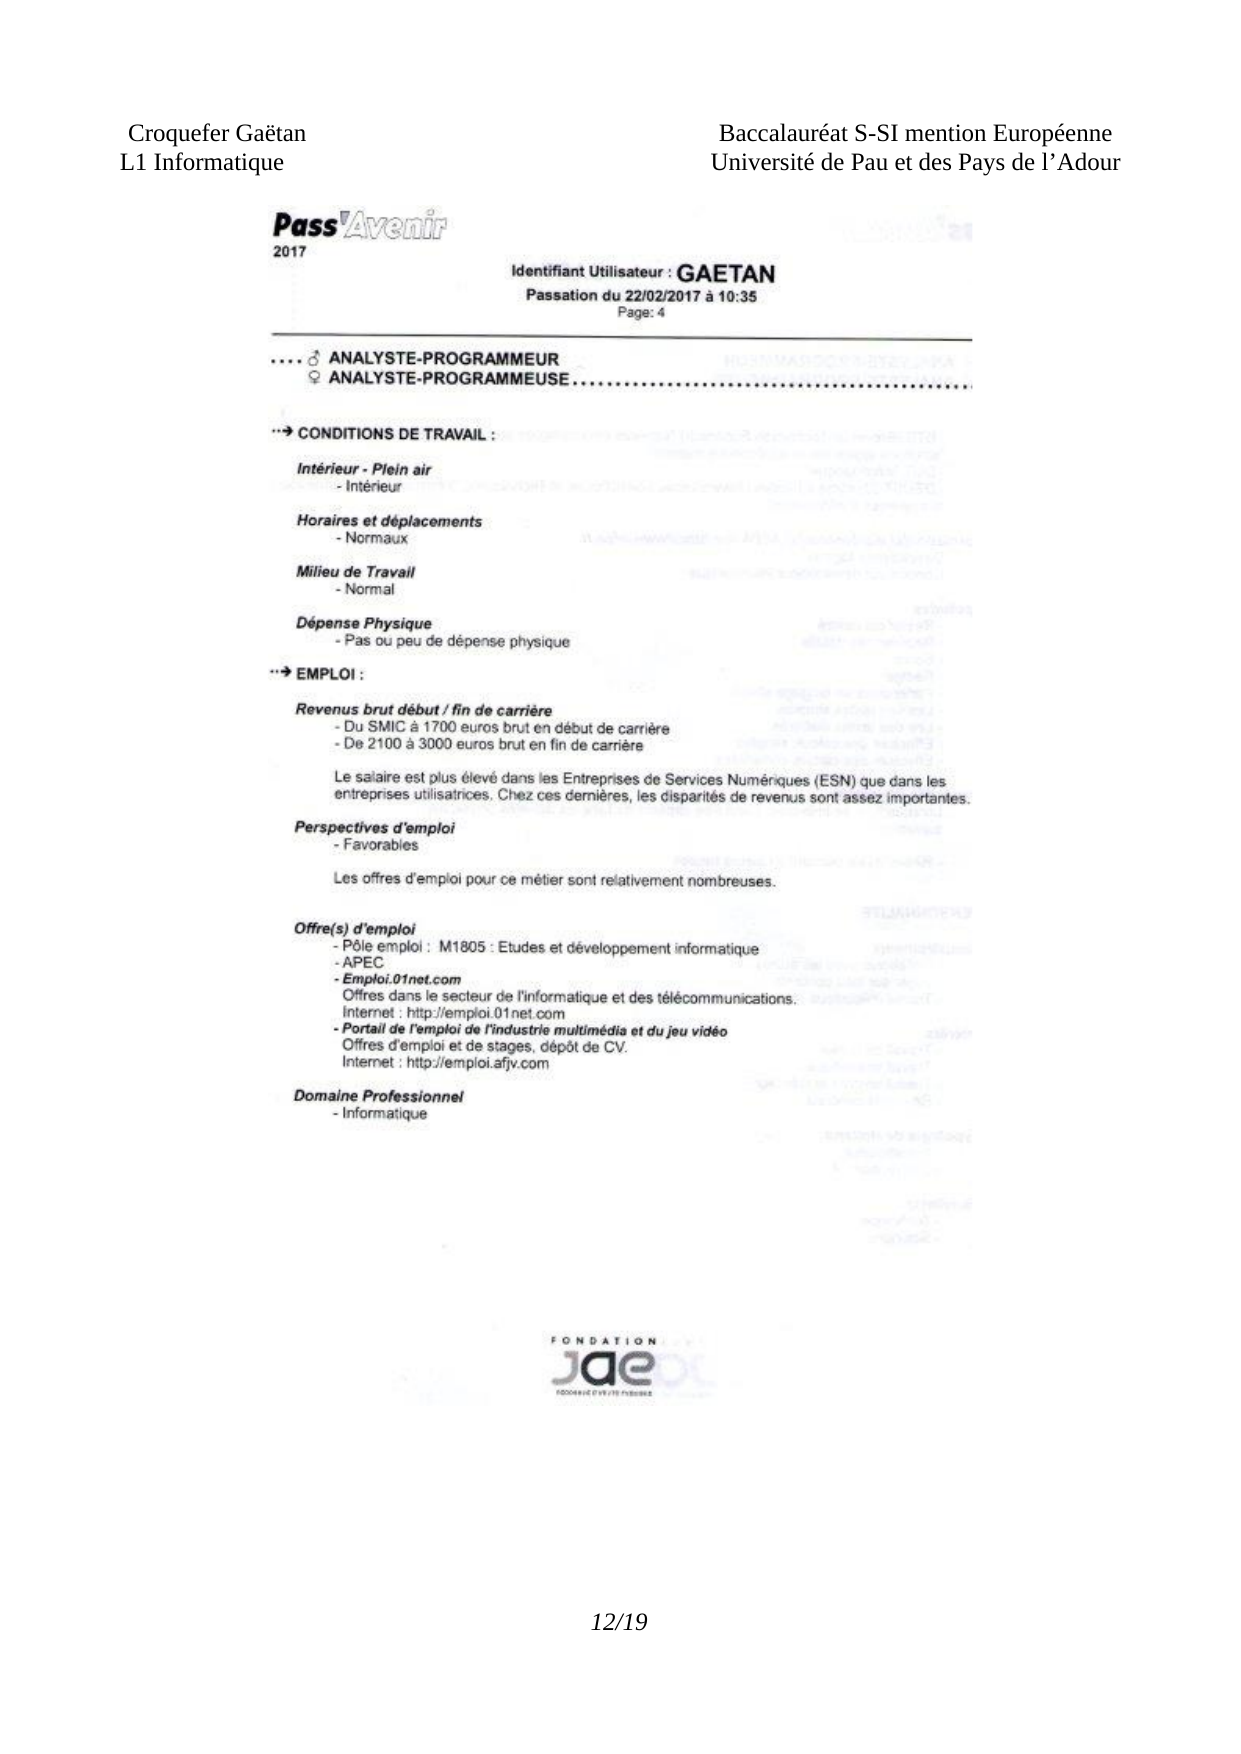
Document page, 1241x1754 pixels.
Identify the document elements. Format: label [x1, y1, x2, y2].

picture [267, 205, 973, 1406]
